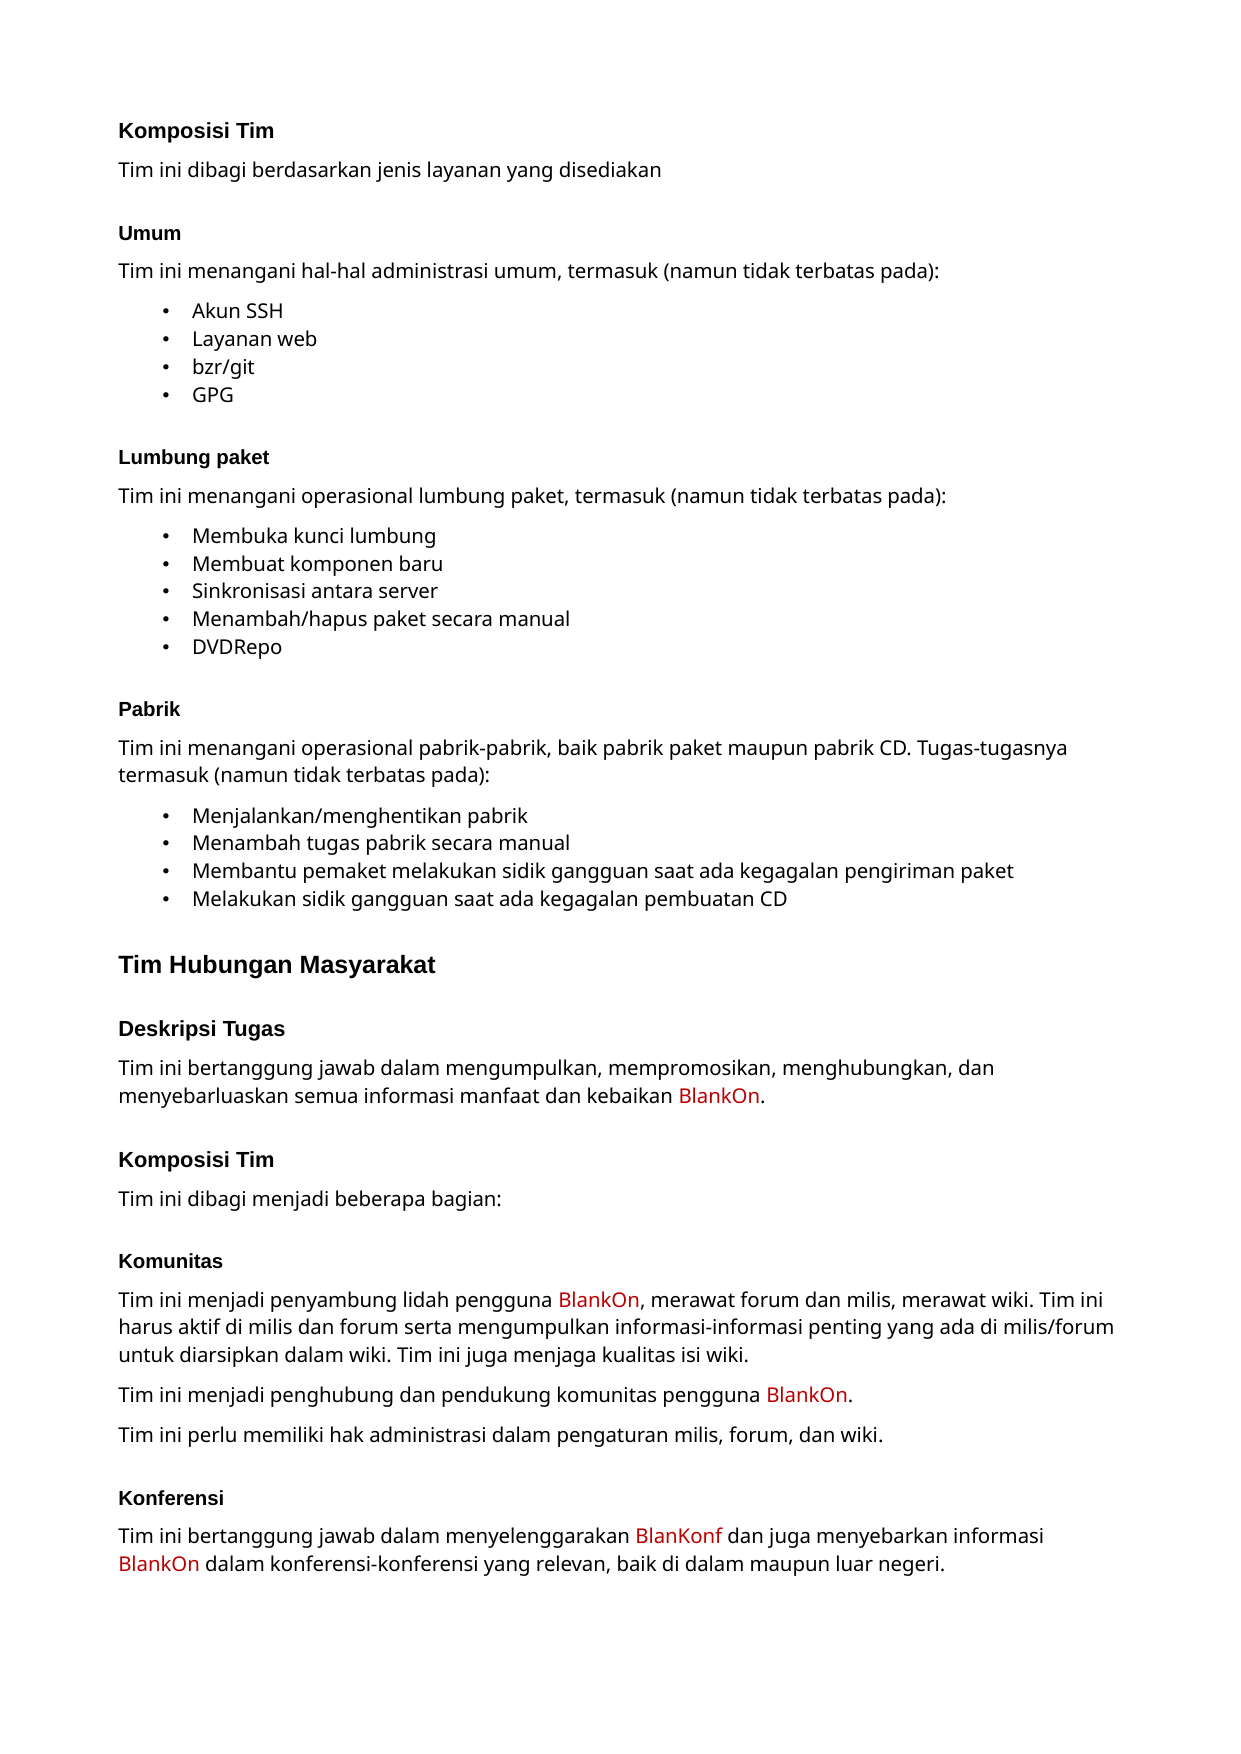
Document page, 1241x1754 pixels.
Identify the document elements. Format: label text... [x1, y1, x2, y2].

text Tim ini perlu memiliki hak administrasi dalam pengaturan milis, forum, dan wiki. [118, 1421, 1122, 1449]
text Tim ini menangani operasional pabrik-pabrik, baik pabrik paket maupun pabrik CD. Tugas-tugasnya termasuk (namun tidak terbatas pada): [118, 733, 1122, 789]
list bzr/git [162, 352, 1122, 380]
subtitle Deskripsi Tugas [118, 1016, 1122, 1041]
text Tim ini menangani hal-hal administrasi umum, termasuk (namun tidak terbatas pada): [118, 257, 1122, 284]
list Akun SSH [162, 297, 1122, 325]
list Membantu pemaket melakukan sidik gangguan saat ada kegagalan pengiriman paket [162, 857, 1122, 884]
subtitle Lumbung paket [118, 445, 1122, 469]
text Tim ini dibagi berdasarkan jenis layanan yang disediakan [118, 156, 1122, 183]
list Layanan web [162, 325, 1122, 352]
list Melakukan sidik gangguan saat ada kegagalan pembuatan CD [162, 884, 1122, 912]
subtitle Tim Hubungan Masyarakat [118, 949, 1122, 978]
subtitle Komposisi Tim [118, 118, 1122, 143]
subtitle Umum [118, 221, 1122, 244]
text Tim ini dibagi menjadi beberapa bagian: [118, 1184, 1122, 1212]
list Sinkronisasi antara server [162, 577, 1122, 604]
list Membuat komponen baru [162, 549, 1122, 577]
list GPG [162, 380, 1122, 408]
list DVDRepo [162, 632, 1122, 660]
text Tim ini bertanggung jawab dalam mengumpulkan, mempromosikan, menghubungkan, dan menyebarluaskan semua informasi manfaat dan kebaikan BlankOn. [118, 1053, 1122, 1109]
list Menambah/hapus paket secara manual [162, 604, 1122, 632]
subtitle Konferensi [118, 1486, 1122, 1509]
subtitle Komunitas [118, 1249, 1122, 1273]
text Tim ini menangani operasional lumbung paket, termasuk (namun tidak terbatas pada): [118, 481, 1122, 509]
subtitle Pabrik [118, 697, 1122, 721]
list Menambah tugas pabrik secara manual [162, 829, 1122, 857]
subtitle Komposisi Tim [118, 1146, 1122, 1172]
list Membuka kunci lumbung [162, 521, 1122, 549]
text Tim ini menjadi penyambung lidah pengguna BlankOn, merawat forum dan milis, merawat wiki. Tim ini harus aktif di milis dan forum serta mengumpulkan informasi-informasi penting yang ada di milis/forum untuk diarsipkan dalam wiki. Tim ini juga menjaga kualitas isi wiki. [118, 1285, 1122, 1368]
text Tim ini menjadi penghubung dan pendukung komunitas pengguna BlankOn. [118, 1381, 1122, 1408]
list Menjalankan/menghentikan pabrik [162, 801, 1122, 829]
text Tim ini bertanggung jawab dalam menyelenggarakan BlanKonf dan juga menyebarkan informasi BlankOn dalam konferensi-konferensi yang relevan, baik di dalam maupun luar negeri. [118, 1522, 1122, 1577]
